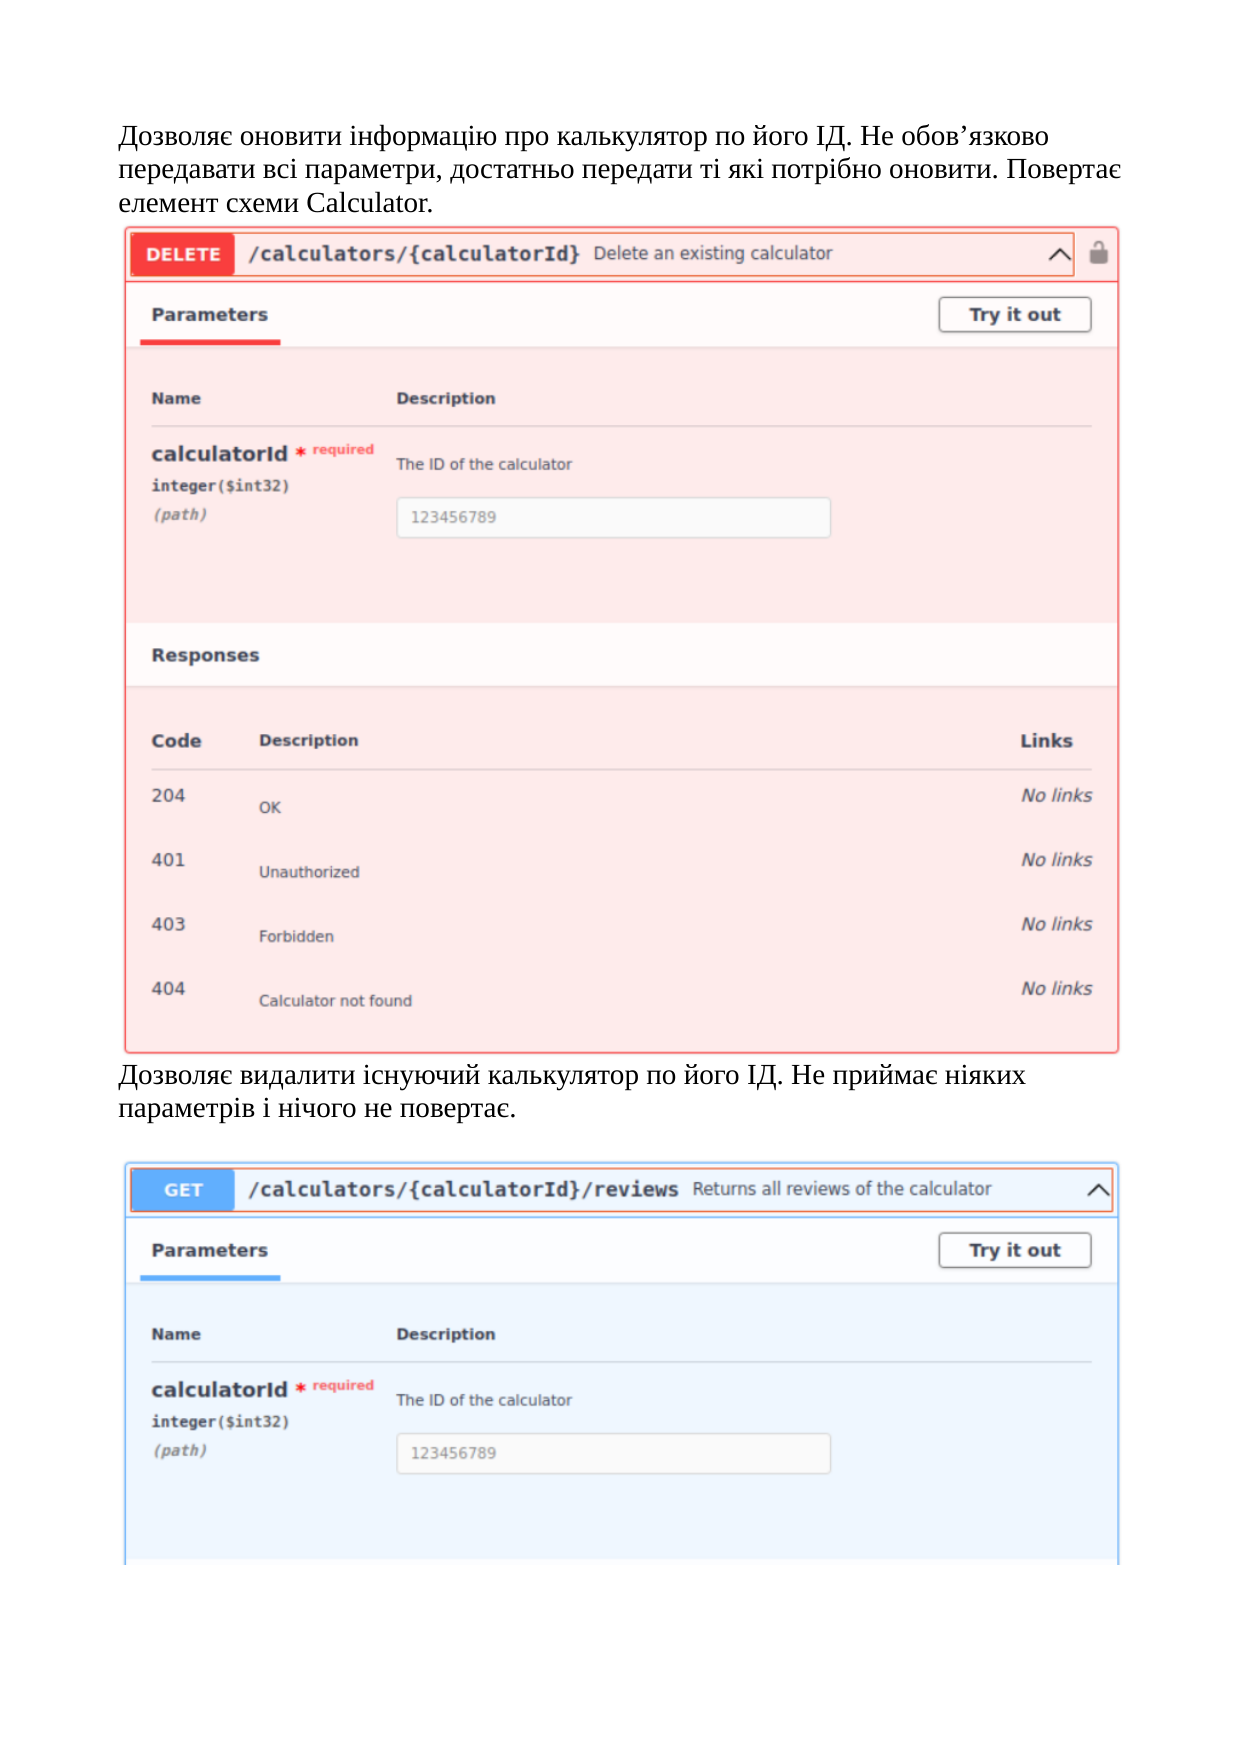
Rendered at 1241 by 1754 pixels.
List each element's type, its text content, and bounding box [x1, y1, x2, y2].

picture [118, 1157, 1123, 1565]
text Дозволяє оновити інформацію про калькулятор по його ІД. Не обов’язково передавати всі параметри, достатньо передати ті які потрібно оновити. Повертає елемент схеми Calculator. [118, 118, 1122, 218]
text Дозволяє видалити існуючий калькулятор по його ІД. Не приймає ніяких параметрів і нічого не повертає. [118, 1057, 1122, 1124]
picture [118, 218, 1123, 1057]
